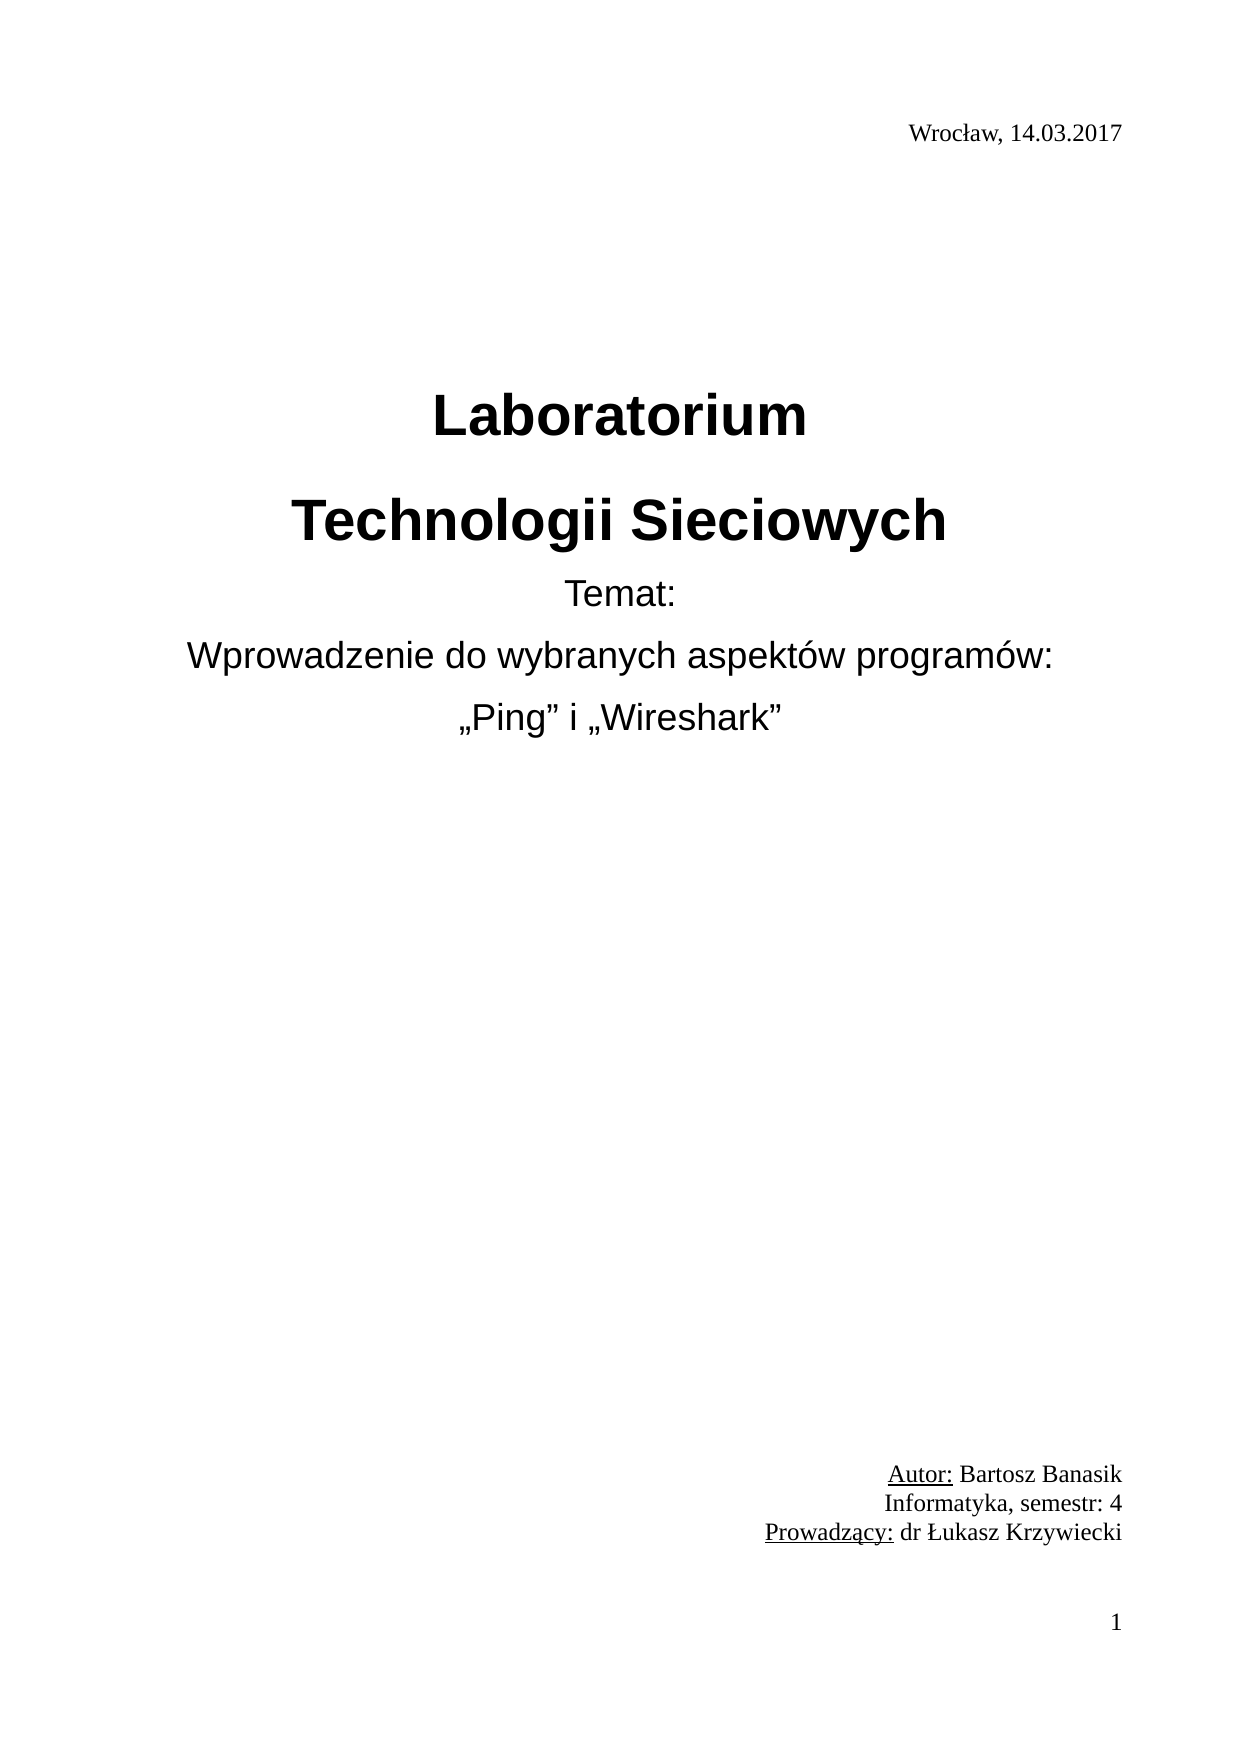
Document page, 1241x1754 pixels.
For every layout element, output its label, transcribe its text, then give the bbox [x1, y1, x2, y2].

text Autor: Bartosz Banasik [118, 1459, 1122, 1488]
subtitle Wprowadzenie do wybranych aspektów programów: [118, 633, 1122, 676]
text Informatyka, semestr: 4 [118, 1488, 1122, 1517]
subtitle „Ping” i „Wireshark” [118, 695, 1122, 738]
text Wrocław, 14.03.2017 [118, 118, 1122, 147]
subtitle Temat: [118, 571, 1122, 614]
title Technologii Sieciowych [118, 486, 1122, 553]
text Prowadzący: dr Łukasz Krzywiecki [118, 1517, 1122, 1546]
title Laboratorium [118, 381, 1122, 448]
